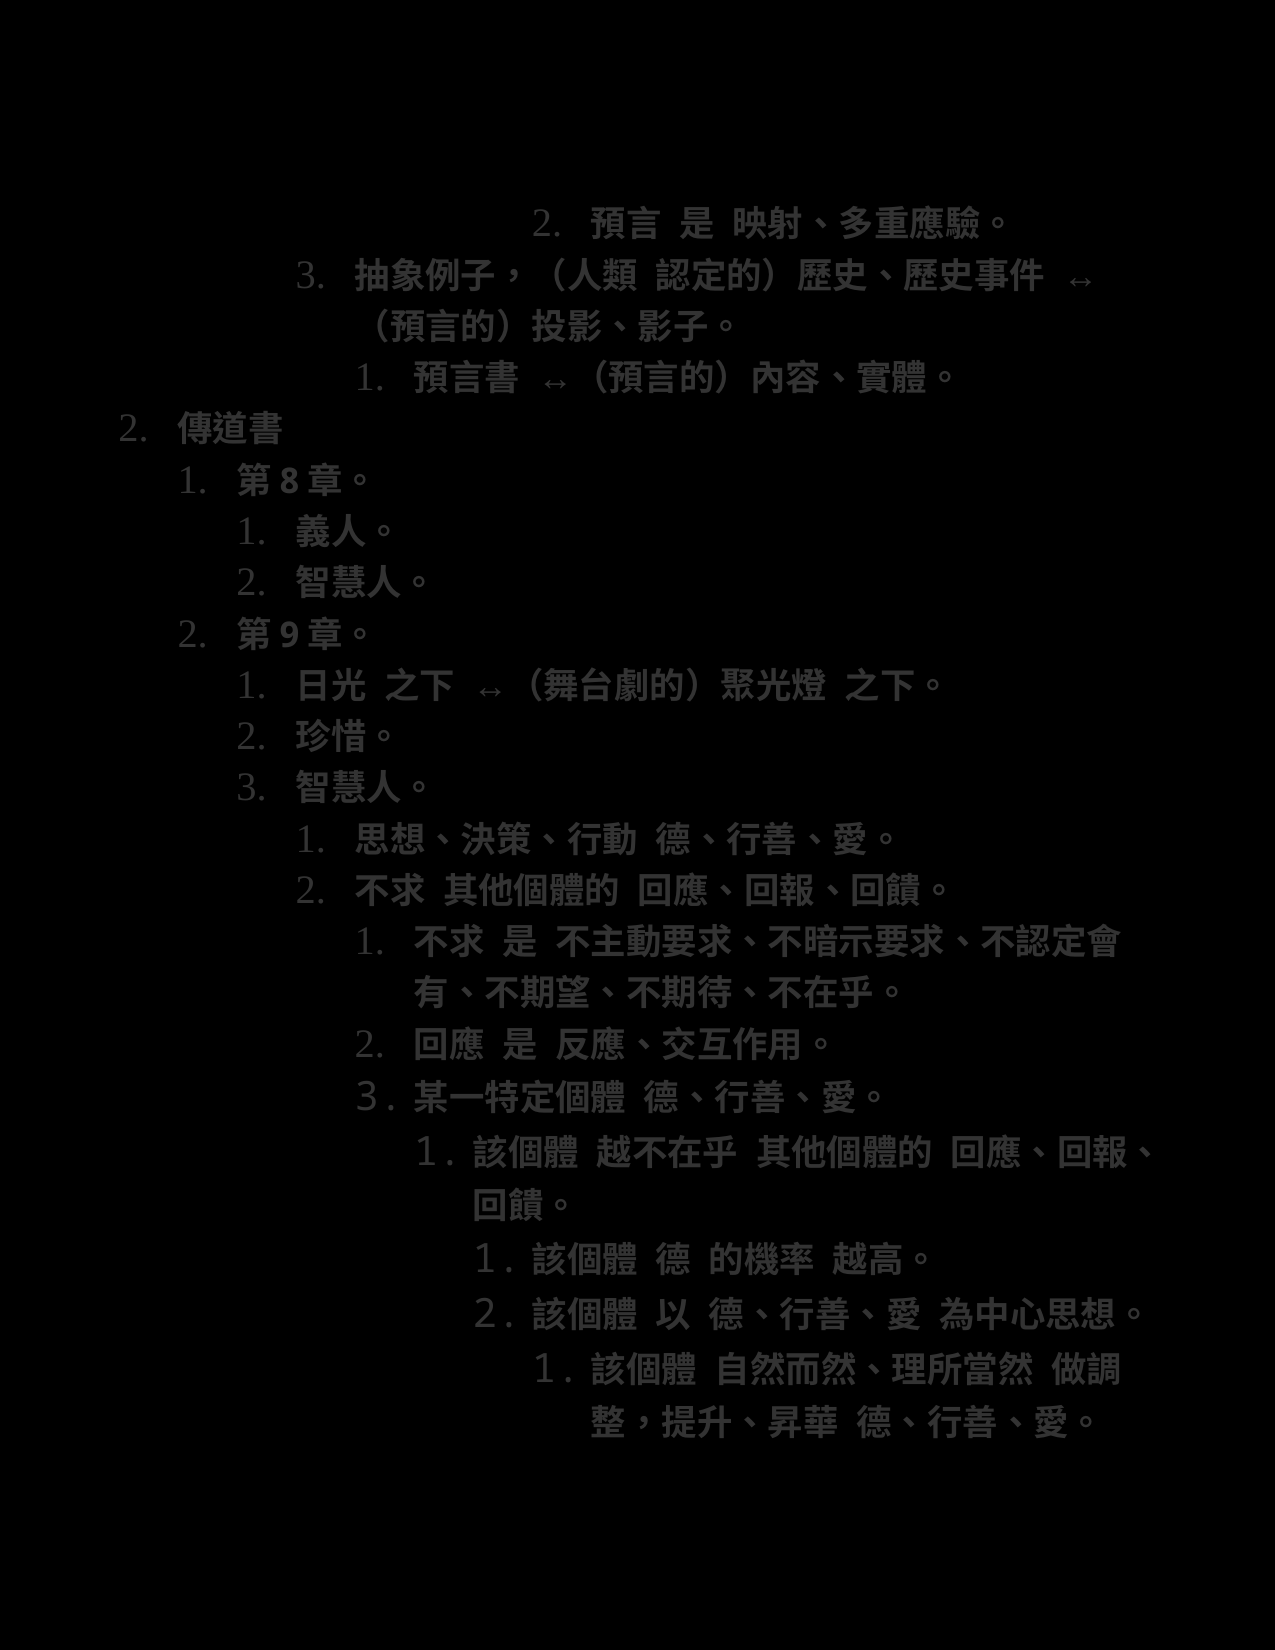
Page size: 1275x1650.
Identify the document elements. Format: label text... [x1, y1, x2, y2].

list 珍惜。 [236, 708, 1157, 760]
list 某一特定個體 德、行善、愛。 [354, 1067, 1157, 1122]
list 預言書 ↔（預言的）內容、實體。 [354, 349, 1157, 401]
list 智慧人。 [236, 555, 1157, 606]
list 第9章。 [177, 606, 1157, 657]
list 該個體 越不在乎 其他個體的 回應、回報、回饋。 [413, 1122, 1157, 1229]
list 不求 是 不主動要求、不暗示要求、不認定會有、不期望、不期待、不在乎。 [354, 913, 1157, 1016]
list 預言 是 映射、多重應驗。 [532, 196, 1157, 247]
list 抽象例子，（人類 認定的）歷史、歷史事件 ↔（預言的）投影、影子。 [295, 247, 1157, 349]
list 日光 之下 ↔（舞台劇的）聚光燈 之下。 [236, 657, 1157, 708]
list 該個體 德 的機率 越高。 [472, 1229, 1157, 1284]
list 不求 其他個體的 回應、回報、回饋。 [295, 862, 1157, 913]
list 智慧人。 [236, 760, 1157, 811]
list 該個體 自然而然、理所當然 做調整，提升、昇華 德、行善、愛。 [532, 1339, 1157, 1445]
list 回應 是 反應、交互作用。 [354, 1016, 1157, 1067]
list 思想、決策、行動 德、行善、愛。 [295, 811, 1157, 862]
list 義人。 [236, 503, 1157, 555]
list 該個體 以 德、行善、愛 為中心思想。 [472, 1284, 1157, 1339]
list 傳道書 [118, 401, 1157, 452]
list 第8章。 [177, 452, 1157, 503]
